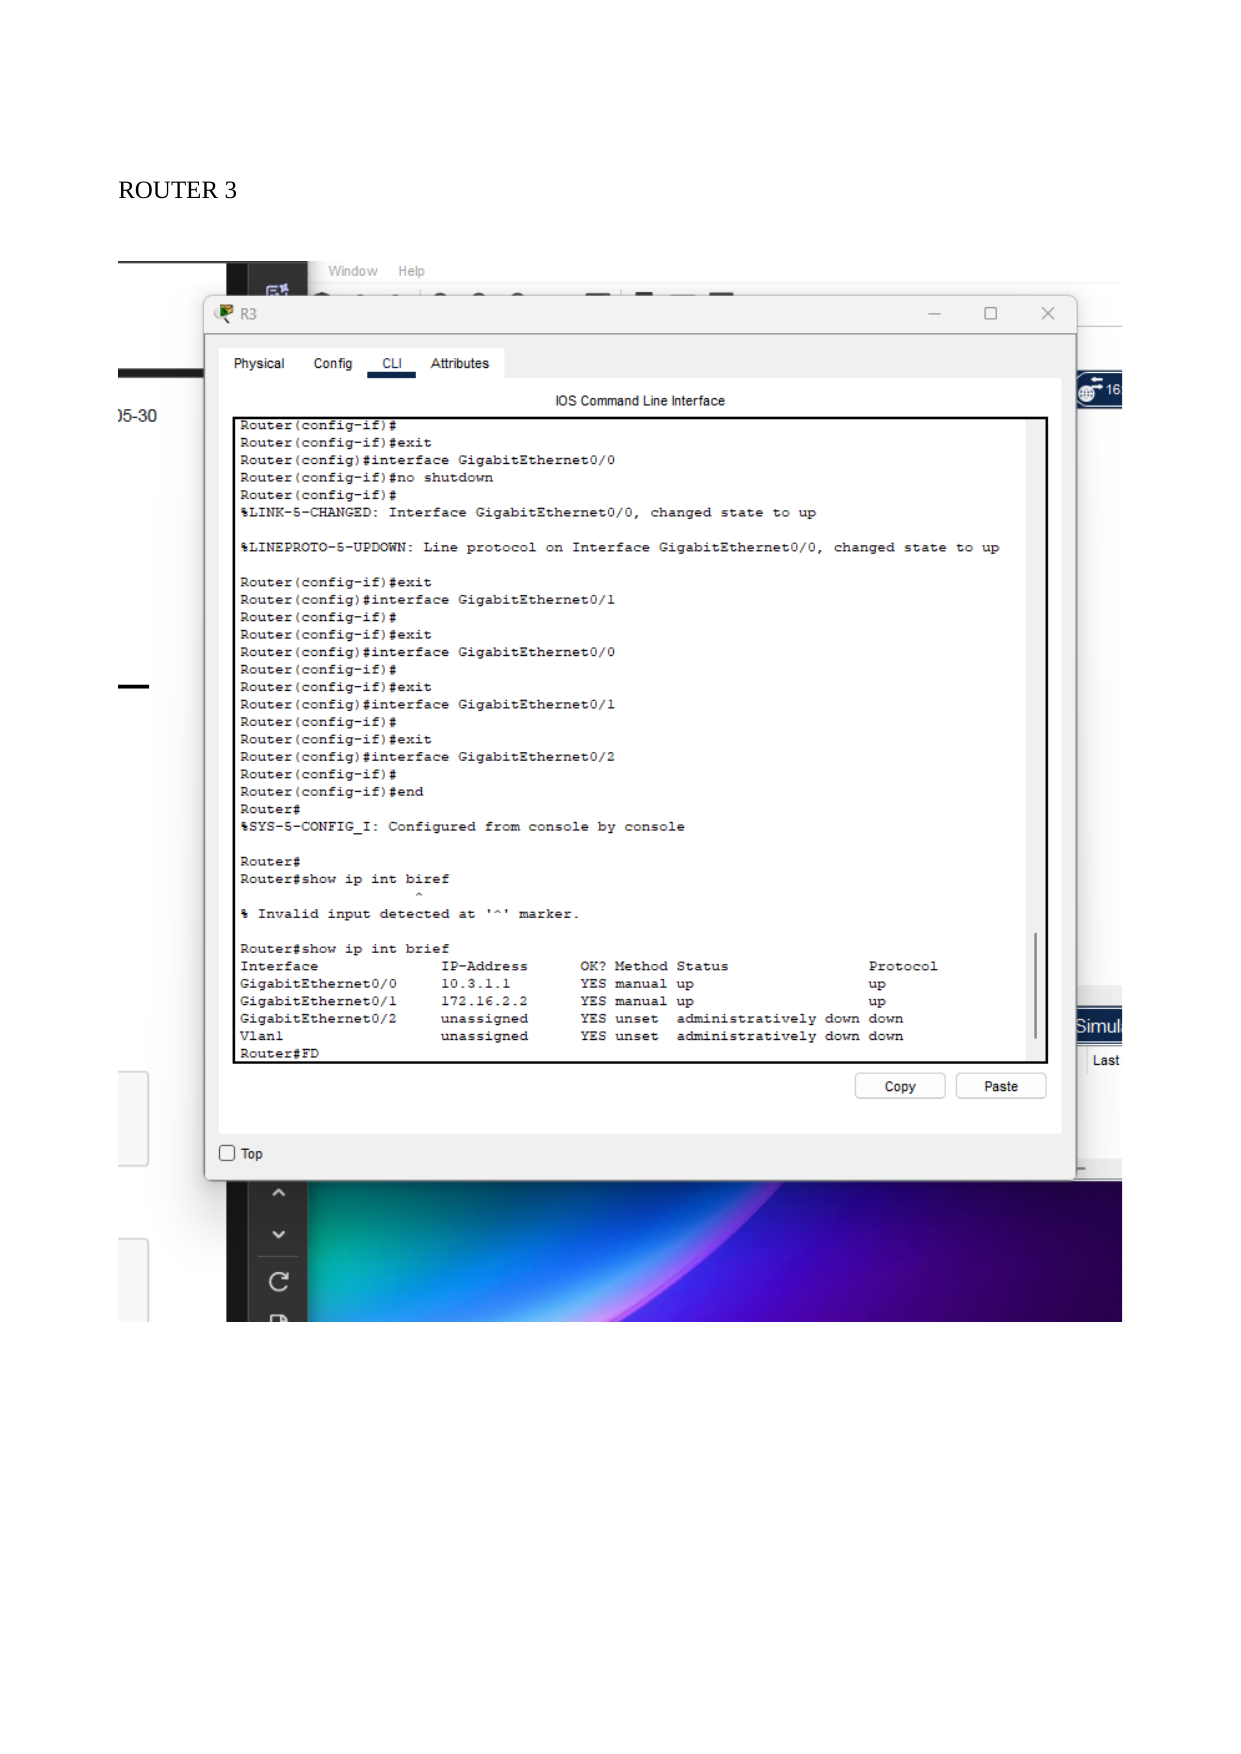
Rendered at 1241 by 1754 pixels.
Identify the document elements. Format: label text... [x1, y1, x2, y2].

text ROUTER 3 [118, 176, 1122, 204]
picture [118, 261, 1123, 1322]
